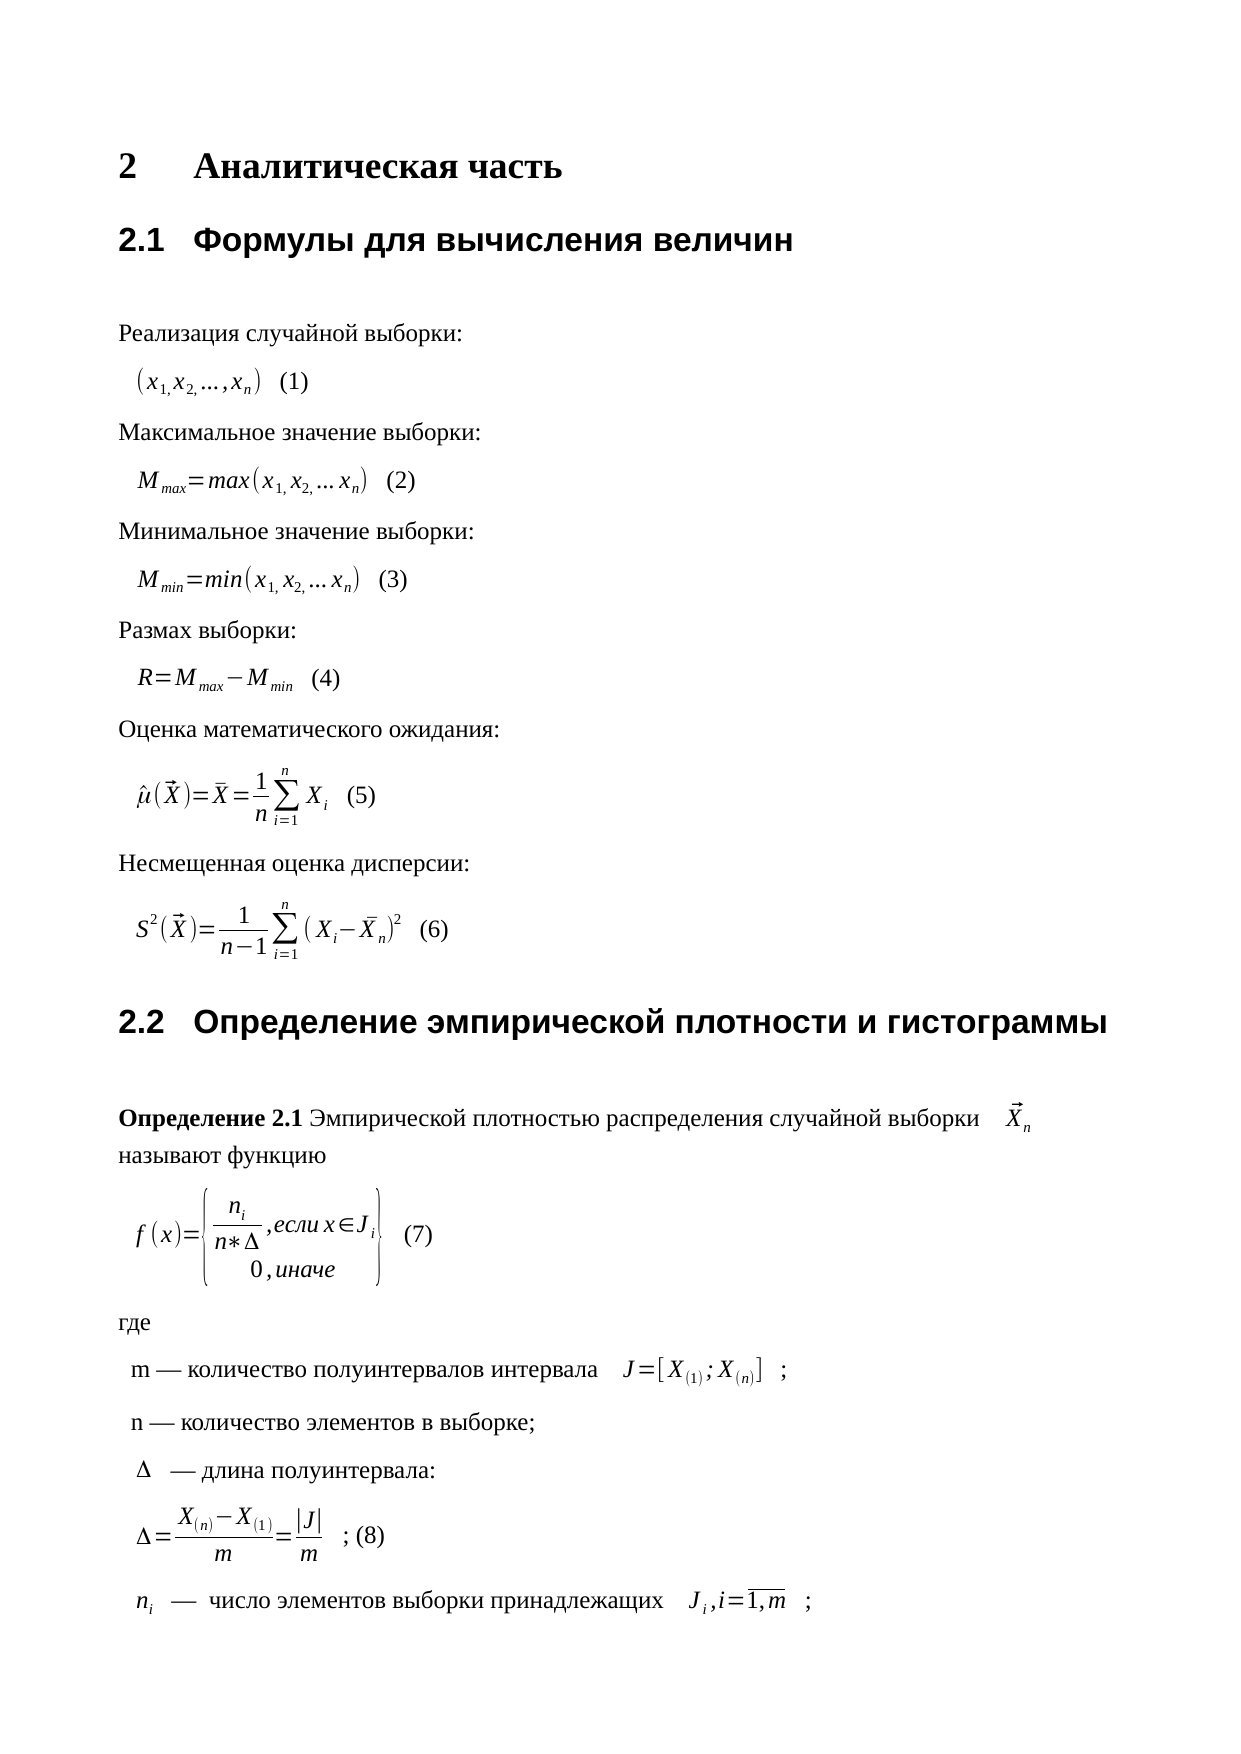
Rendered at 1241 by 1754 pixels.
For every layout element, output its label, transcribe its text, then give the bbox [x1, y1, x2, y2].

text где [118, 1307, 1122, 1336]
text Оценка математического ожидания: [118, 714, 1122, 743]
subtitle Определение эмпирической плотности и гистограммы [118, 1002, 1122, 1041]
text ; (8) [118, 1502, 1122, 1566]
text m — количество полуинтервалов интервала ; [118, 1354, 1122, 1388]
text Определение 2.1 Эмпирической плотностью распределения случайной выборки называют функцию [118, 1101, 1122, 1168]
text n — количество элементов в выборке; [118, 1407, 1122, 1436]
text (2) [118, 465, 1122, 497]
subtitle Аналитическая часть [118, 143, 1122, 186]
text Максимальное значение выборки: [118, 417, 1122, 446]
text (5) [118, 762, 1122, 829]
text Размах выборки: [118, 615, 1122, 644]
text Минимальное значение выборки: [118, 516, 1122, 545]
text (3) [118, 564, 1122, 596]
text (6) [118, 895, 1122, 963]
text (1) [118, 366, 1122, 398]
text — число элементов выборки принадлежащих ; [118, 1585, 1122, 1618]
text (4) [118, 663, 1122, 695]
text — длина полуинтервала: [118, 1455, 1122, 1483]
subtitle Формулы для вычисления величин [118, 219, 1122, 258]
text (7) [118, 1187, 1122, 1288]
text Реализация случайной выборки: [118, 318, 1122, 347]
text Несмещенная оценка дисперсии: [118, 848, 1122, 877]
